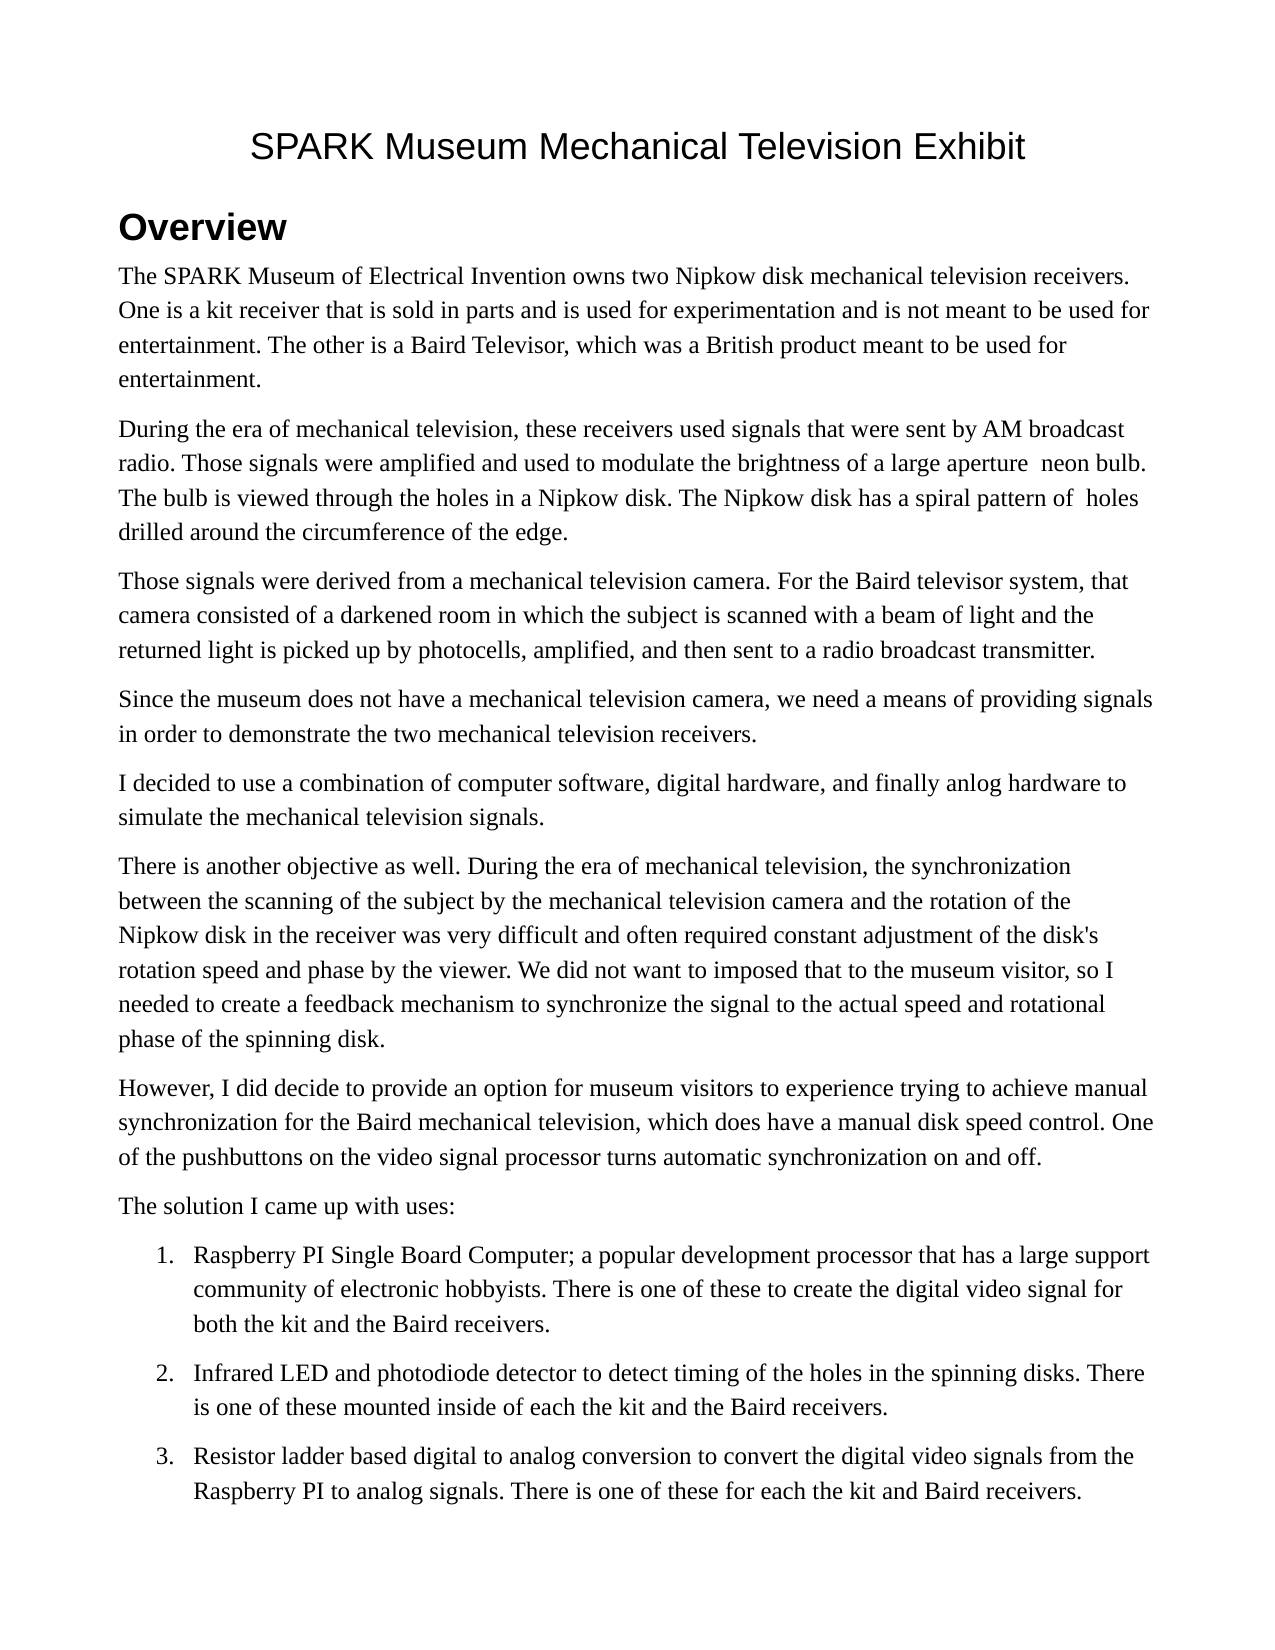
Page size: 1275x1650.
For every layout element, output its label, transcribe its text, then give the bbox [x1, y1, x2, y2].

subtitle Overview [118, 205, 1157, 249]
text The solution I came up with uses: [118, 1191, 1157, 1219]
text Since the museum does not have a mechanical television camera, we need a means of providing signals in order to demonstrate the two mechanical television receivers. [118, 684, 1157, 747]
text There is another objective as well. During the era of mechanical television, the synchronization between the scanning of the subject by the mechanical television camera and the rotation of the Nipkow disk in the receiver was very difficult and often required constant adjustment of the disk's rotation speed and phase by the viewer. We did not want to imposed that to the museum visitor, so I needed to create a feedback mechanism to synchronize the signal to the actual speed and rotational phase of the spinning disk. [118, 851, 1157, 1052]
text However, I did decide to provide an option for museum visitors to experience trying to achieve manual synchronization for the Baird mechanical television, which does have a manual disk speed control. One of the pushbuttons on the video signal processor turns automatic synchronization on and off. [118, 1073, 1157, 1170]
subtitle SPARK Museum Mechanical Television Exhibit [118, 124, 1157, 167]
text I decided to use a combination of computer software, digital hardware, and finally anlog hardware to simulate the mechanical television signals. [118, 768, 1157, 831]
text The SPARK Museum of Electrical Invention owns two Nipkow disk mechanical television receivers. One is a kit receiver that is sold in parts and is used for experimentation and is not meant to be used for entertainment. The other is a Baird Televisor, which was a British product meant to be used for entertainment. [118, 261, 1157, 393]
text Those signals were derived from a mechanical television camera. For the Baird televisor system, that camera consisted of a darkened room in which the subject is scanned with a beam of light and the returned light is picked up by photocells, amplified, and then sent to a radio broadcast transmitter. [118, 566, 1157, 664]
list Raspberry PI Single Board Computer; a popular development processor that has a large support community of electronic hobbyists. There is one of these to create the digital video signal for both the kit and the Baird receivers. [156, 1240, 1157, 1337]
list Resistor ladder based digital to analog conversion to convert the digital video signals from the Raspberry PI to analog signals. There is one of these for each the kit and Baird receivers. [156, 1441, 1157, 1504]
list Infrared LED and photodiode detector to detect timing of the holes in the spinning disks. There is one of these mounted inside of each the kit and the Baird receivers. [156, 1358, 1157, 1421]
text During the era of mechanical television, these receivers used signals that were sent by AM broadcast radio. Those signals were amplified and used to modulate the brightness of a large aperture neon bulb. The bulb is viewed through the holes in a Nipkow disk. The Nipkow disk has a spiral pattern of holes drilled around the circumference of the edge. [118, 414, 1157, 546]
